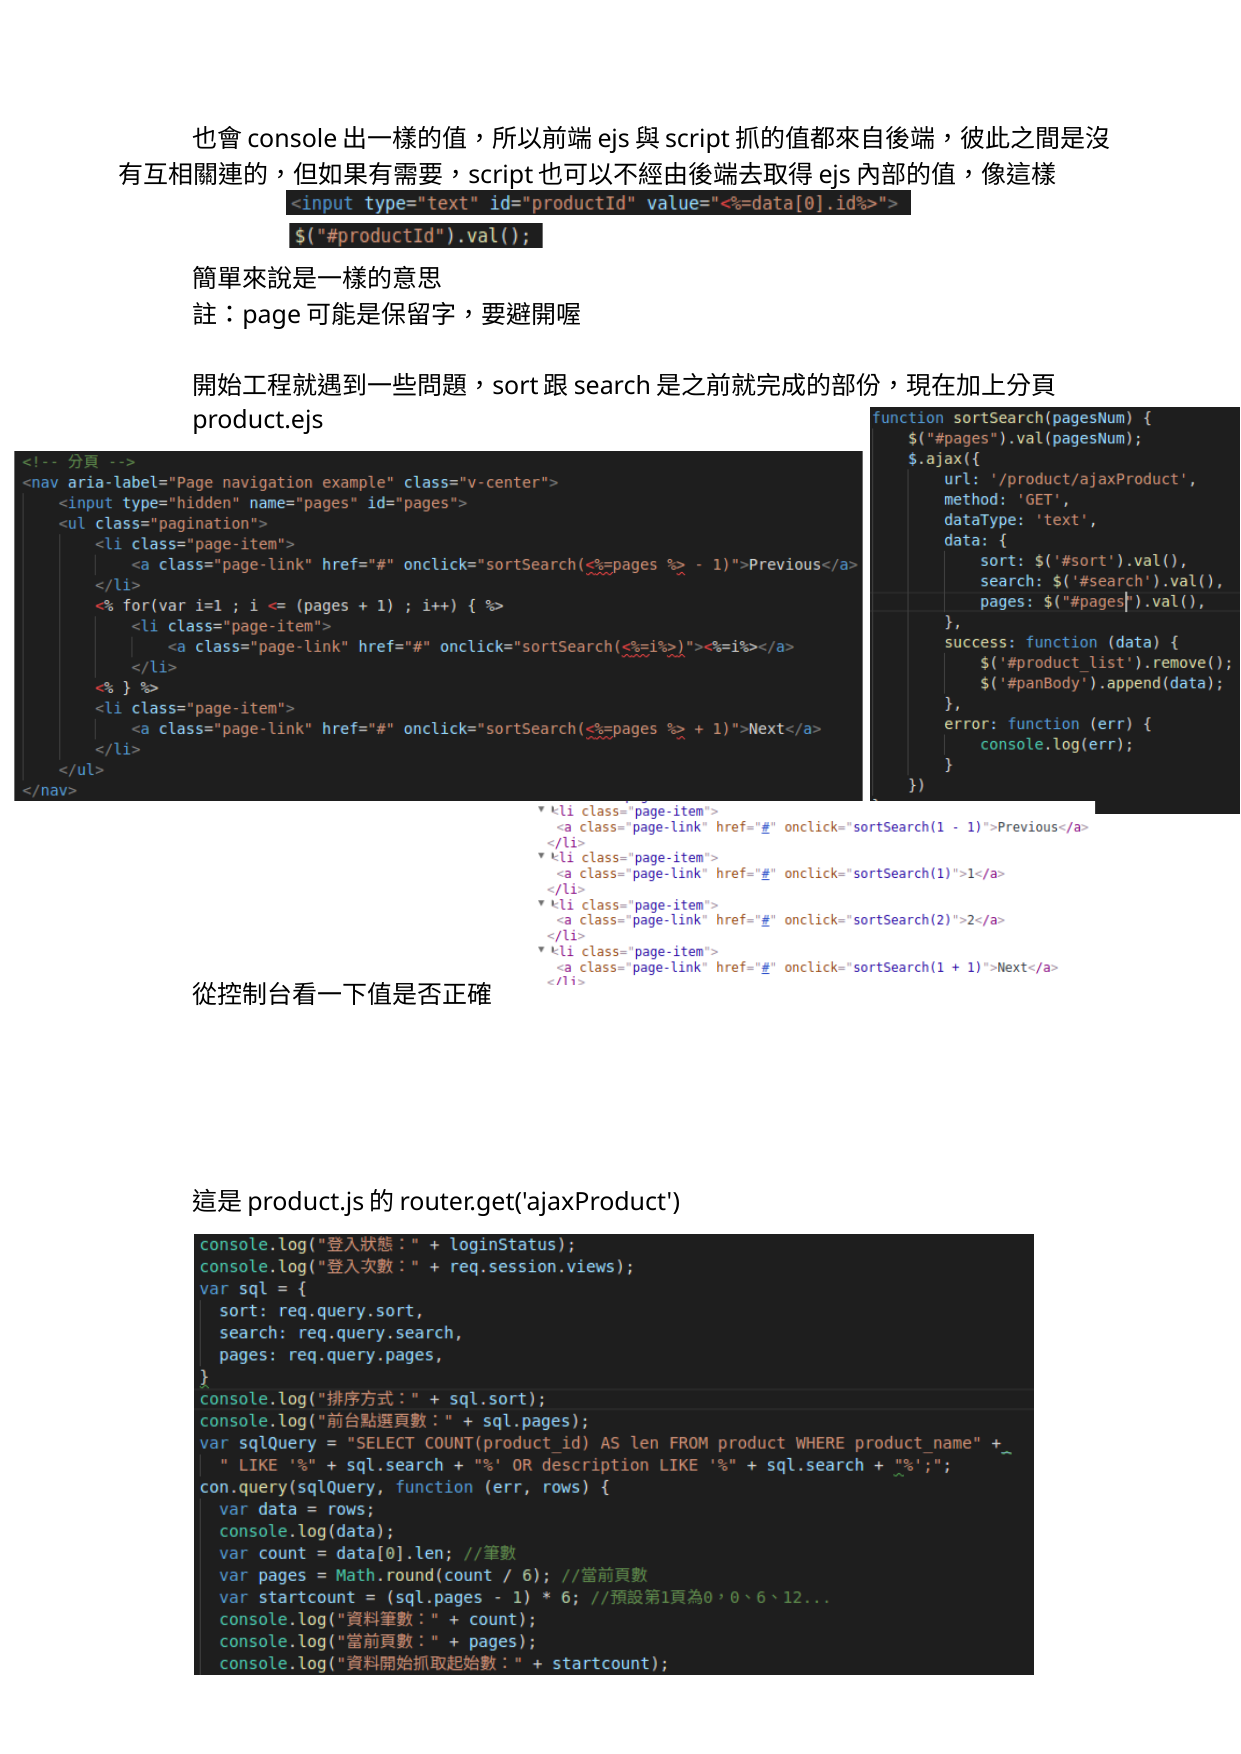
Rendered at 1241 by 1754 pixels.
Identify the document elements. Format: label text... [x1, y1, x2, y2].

text 簡單來說是一樣的意思 [118, 259, 1122, 295]
text 開始工程就遇到一些問題，sort跟search是之前就完成的部份，現在加上分頁 [118, 365, 1122, 402]
text 註：page可能是保留字，要避開喔 [118, 295, 1122, 331]
text 也會console出一樣的值，所以前端ejs與script抓的值都來自後端，彼此之間是沒有互相關連的，但如果有需要，script也可以不經由後端去取得ejs內部的值，像這樣 [118, 118, 1122, 191]
picture [14, 407, 1240, 985]
text 從控制台看一下值是否正確 [118, 801, 1122, 1011]
picture [286, 190, 911, 215]
text 這是product.js的router.get('ajaxProduct') [118, 1181, 1122, 1217]
picture [289, 223, 543, 248]
text product.ejs [118, 402, 1122, 436]
picture [194, 1234, 1034, 1675]
